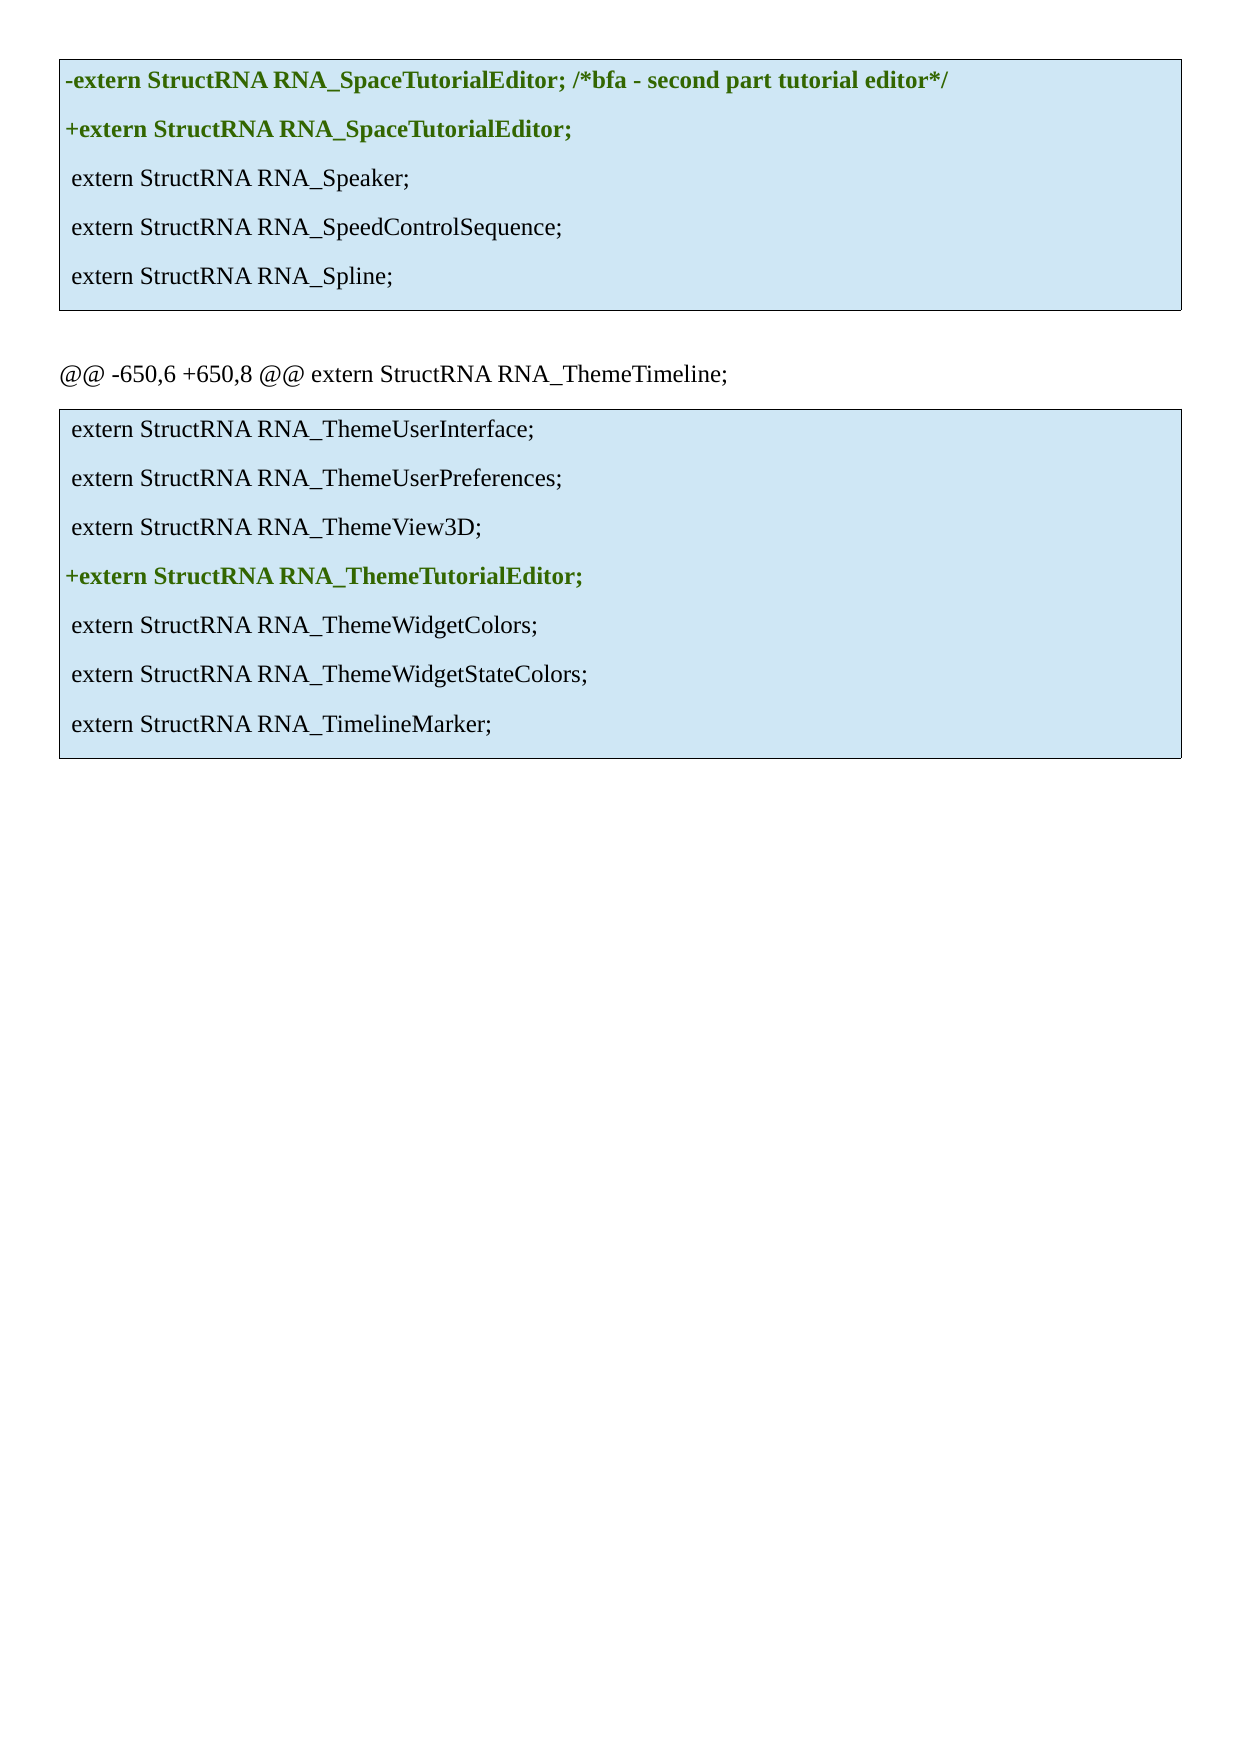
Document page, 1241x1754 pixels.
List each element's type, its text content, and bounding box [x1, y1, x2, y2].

table_header -extern StructRNA RNA_SpaceTutorialEditor; /*bfa - second part tutorial editor*/ +extern StructRNA RNA_SpaceTutorialEditor; extern StructRNA RNA_Speaker; extern StructRNA RNA_SpeedControlSequence; extern StructRNA RNA_Spline; [60, 60, 1181, 310]
text @@ -650,6 +650,8 @@ extern StructRNA RNA_ThemeTimeline; [59, 359, 1181, 388]
table_header extern StructRNA RNA_ThemeUserInterface; extern StructRNA RNA_ThemeUserPreferences; extern StructRNA RNA_ThemeView3D; +extern StructRNA RNA_ThemeTutorialEditor; extern StructRNA RNA_ThemeWidgetColors; extern StructRNA RNA_ThemeWidgetStateColors; extern StructRNA RNA_TimelineMarker; [60, 410, 1181, 758]
